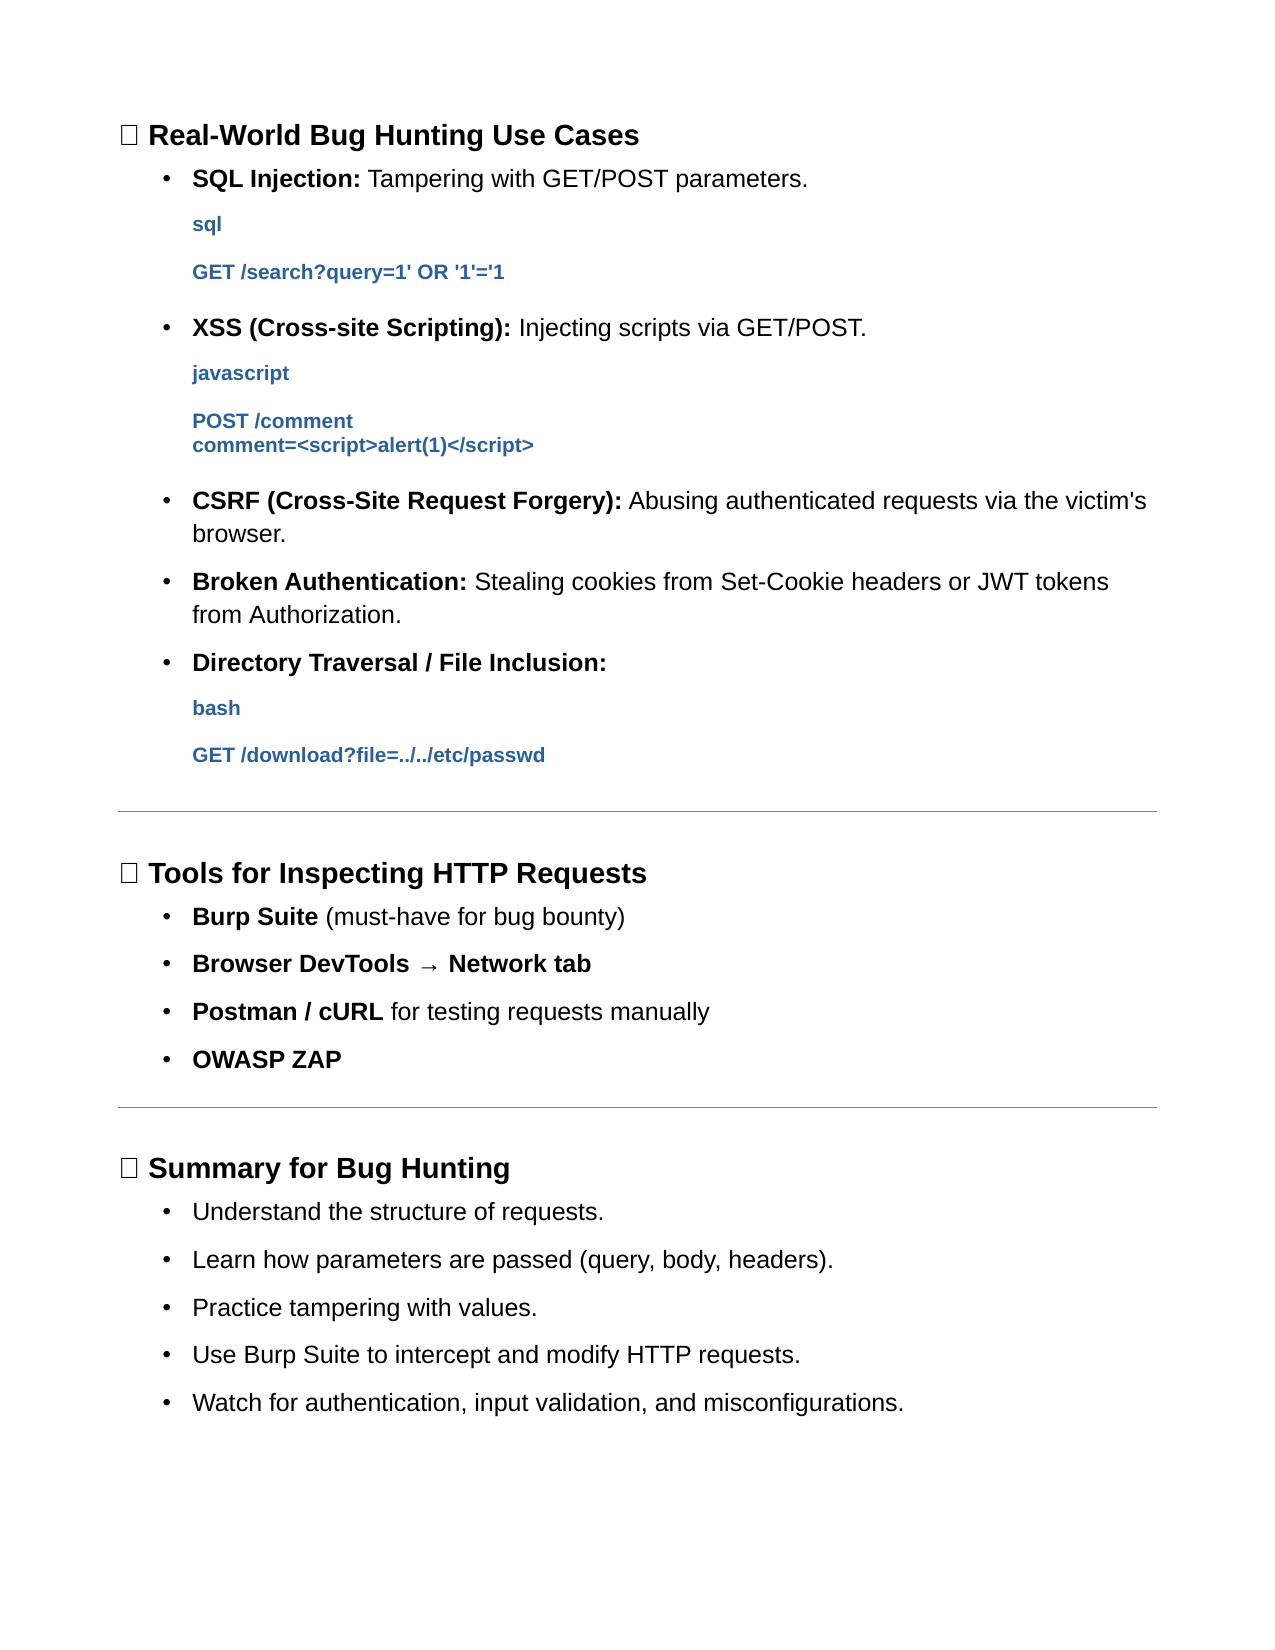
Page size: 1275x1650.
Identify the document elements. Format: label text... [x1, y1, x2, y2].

list OWASP ZAP [162, 1045, 1157, 1074]
list Use Burp Suite to intercept and modify HTTP requests. [162, 1341, 1157, 1369]
list Understand the structure of requests. [162, 1197, 1157, 1226]
list Broken Authentication: Stealing cookies from Set-Cookie headers or JWT tokens from Authorization. [162, 567, 1157, 629]
list CSRF (Cross-Site Request Forgery): Abusing authenticated requests via the victim's browser. [162, 486, 1157, 548]
subtitle 🔸 Real-World Bug Hunting Use Cases [118, 118, 1157, 152]
list GET /search?query=1' OR '1'='1 [162, 260, 1157, 284]
list Watch for authentication, input validation, and misconfigurations. [162, 1388, 1157, 1417]
list Directory Traversal / File Inclusion: [162, 648, 1157, 677]
list Browser DevTools → Network tab [162, 949, 1157, 978]
list Learn how parameters are passed (query, body, headers). [162, 1245, 1157, 1274]
list bash [162, 695, 1157, 719]
list POST /comment [162, 409, 1157, 433]
list Practice tampering with values. [162, 1293, 1157, 1322]
subtitle ✅ Summary for Bug Hunting [118, 1151, 1157, 1185]
list javascript [162, 361, 1157, 385]
list XSS (Cross-site Scripting): Injecting scripts via GET/POST. [162, 313, 1157, 342]
list comment=<script>alert(1)</script> [162, 433, 1157, 457]
list SQL Injection: Tampering with GET/POST parameters. [162, 164, 1157, 193]
list Burp Suite (must-have for bug bounty) [162, 902, 1157, 931]
list Postman / cURL for testing requests manually [162, 997, 1157, 1026]
list sql [162, 212, 1157, 236]
subtitle 🔸 Tools for Inspecting HTTP Requests [118, 856, 1157, 889]
list GET /download?file=../../etc/passwd [162, 743, 1157, 767]
